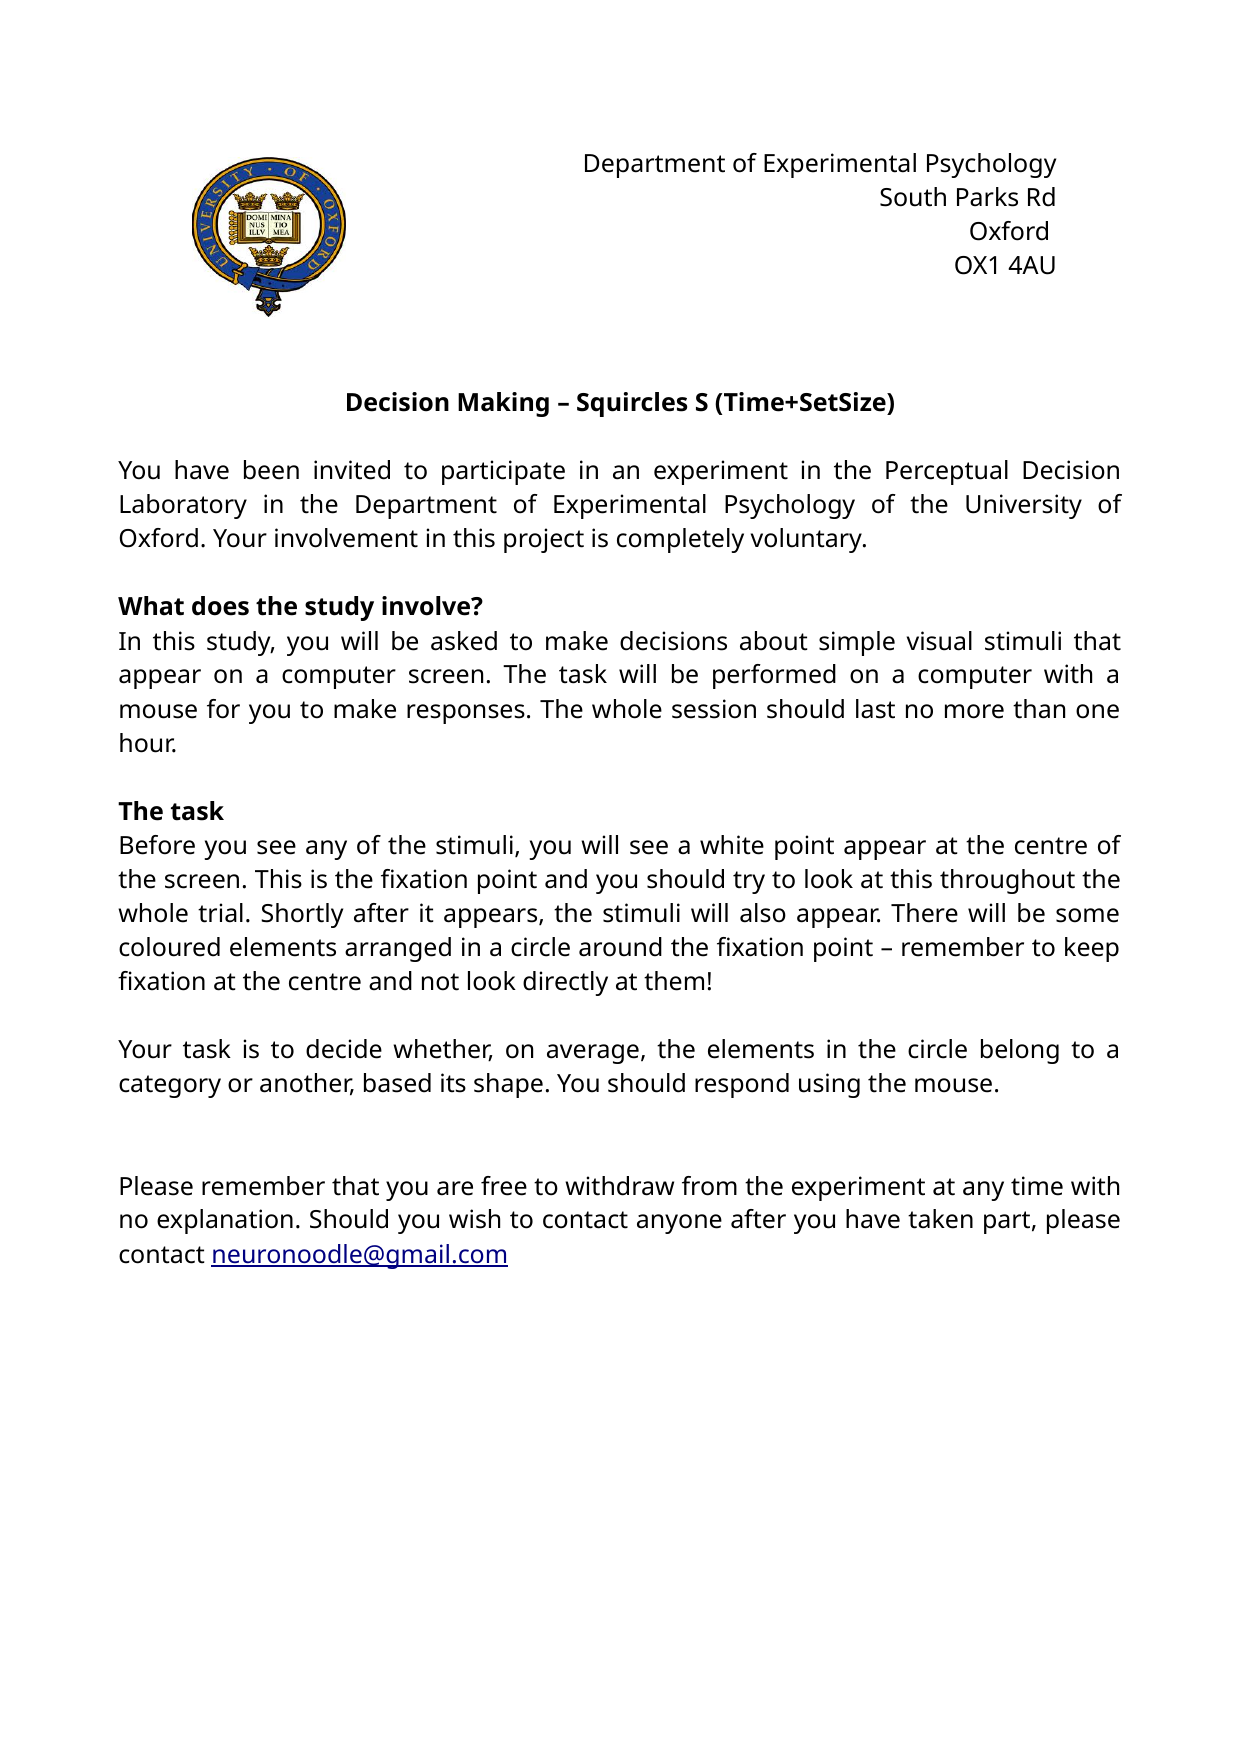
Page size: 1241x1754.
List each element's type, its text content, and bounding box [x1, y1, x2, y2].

text Your task is to decide whether, on average, the elements in the circle belong to a category or another, based its shape. You should respond using the mouse. [118, 1032, 1122, 1100]
text In this study, you will be asked to make decisions about simple visual stimuli that appear on a computer screen. The task will be performed on a computer with a mouse for you to make responses. The whole session should last no more than one hour. [118, 623, 1122, 759]
text You have been invited to participate in an experiment in the Perceptual Decision Laboratory in the Department of Experimental Psychology of the University of Oxford. Your involvement in this project is completely voluntary. [118, 453, 1122, 555]
text What does the study involve? [118, 589, 1122, 623]
text Decision Making – Squircles S (Time+SetSize) [118, 385, 1122, 419]
text Before you see any of the stimuli, you will see a white point appear at the centre of the screen. This is the fixation point and you should try to look at this throughout the whole trial. Shortly after it appears, the stimuli will also appear. There will be some coloured elements arranged in a circle around the fixation point – remember to keep fixation at the centre and not look directly at them! [118, 827, 1122, 998]
picture [192, 157, 346, 317]
text Please remember that you are free to withdraw from the experiment at any time with no explanation. Should you wish to contact anyone after you have taken part, please contact neuronoodle@gmail.com [118, 1168, 1122, 1270]
text The task [118, 793, 1122, 827]
